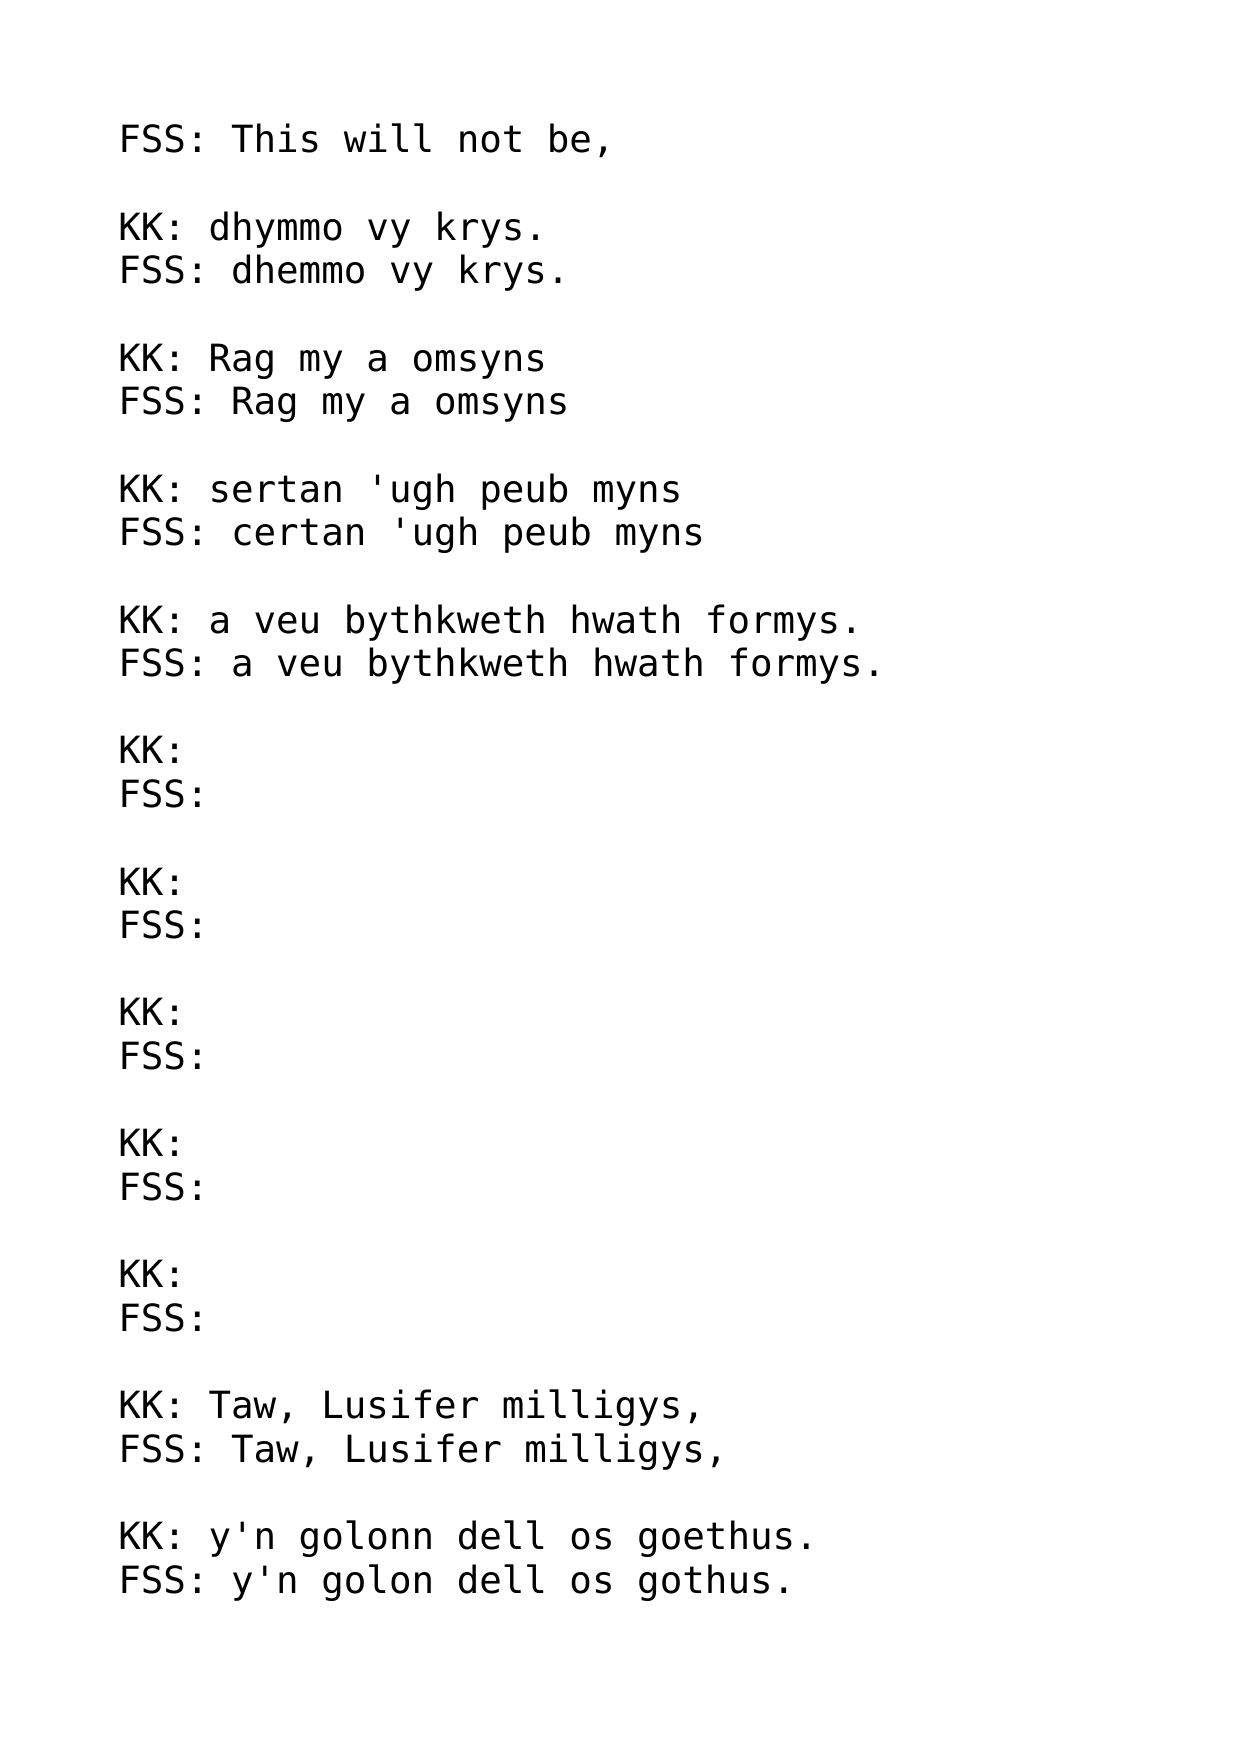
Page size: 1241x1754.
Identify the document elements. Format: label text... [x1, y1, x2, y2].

text KK: [118, 860, 1122, 904]
text FSS: certan 'ugh peub myns [118, 511, 1122, 554]
text FSS: Taw, Lusifer milligys, [118, 1427, 1122, 1471]
text KK: [118, 1122, 1122, 1166]
text KK: sertan 'ugh peub myns [118, 467, 1122, 511]
text KK: Taw, Lusifer milligys, [118, 1384, 1122, 1427]
text FSS: [118, 1035, 1122, 1078]
text KK: [118, 991, 1122, 1035]
text FSS: [118, 904, 1122, 947]
text KK: [118, 1253, 1122, 1297]
text KK: y'n golonn dell os goethus. [118, 1515, 1122, 1558]
text FSS: Rag my a omsyns [118, 380, 1122, 424]
text FSS: a veu bythkweth hwath formys. [118, 642, 1122, 686]
text KK: a veu bythkweth hwath formys. [118, 598, 1122, 642]
text KK: Rag my a omsyns [118, 336, 1122, 380]
text FSS: [118, 1166, 1122, 1209]
text FSS: This will not be, [118, 118, 1122, 162]
text FSS: [118, 773, 1122, 816]
text FSS: dhemmo vy krys. [118, 249, 1122, 293]
text KK: [118, 729, 1122, 773]
text FSS: [118, 1297, 1122, 1340]
text KK: dhymmo vy krys. [118, 205, 1122, 249]
text FSS: y'n golon dell os gothus. [118, 1558, 1122, 1602]
